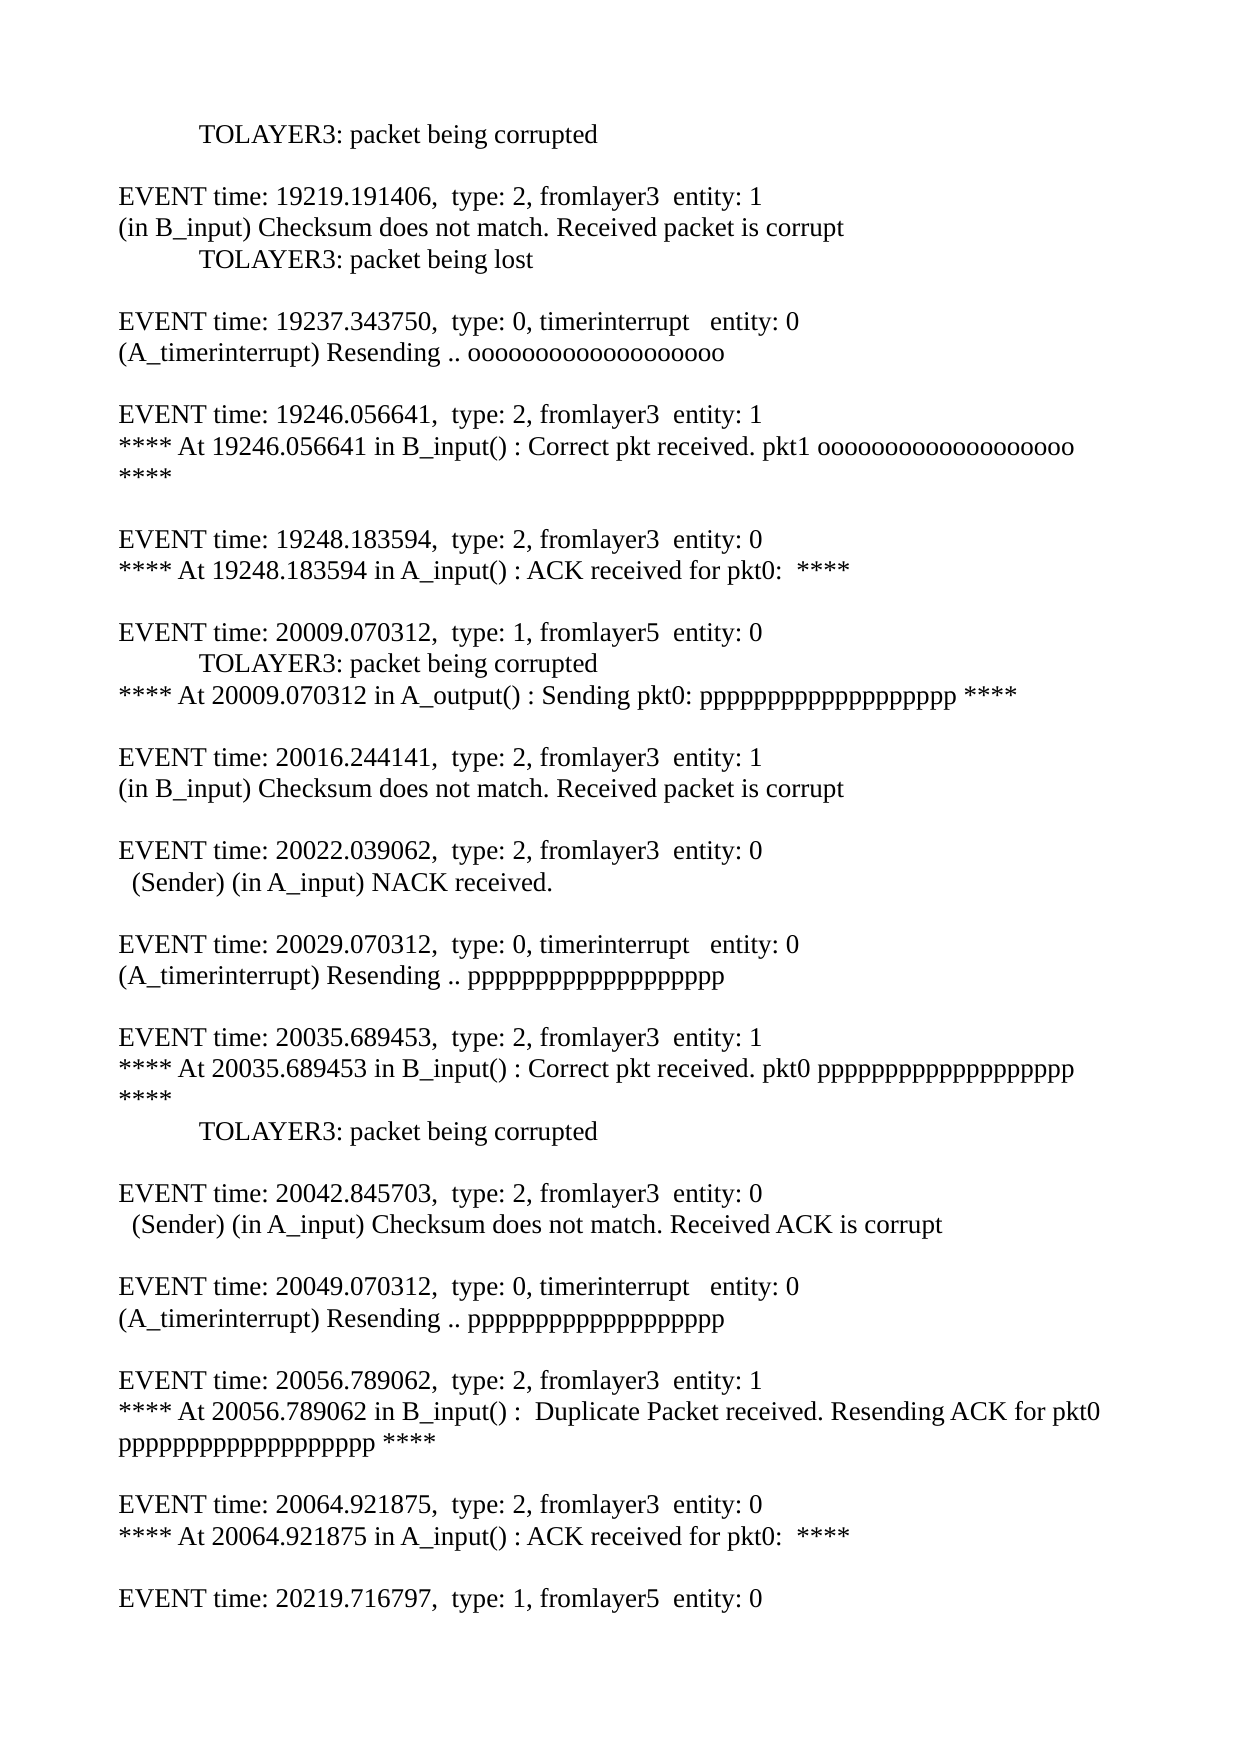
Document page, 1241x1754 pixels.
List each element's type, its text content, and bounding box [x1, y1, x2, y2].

text **** At 20056.789062 in B_input() : Duplicate Packet received. Resending ACK for pkt0 ppppppppppppppppppp **** [118, 1395, 1122, 1457]
text EVENT time: 19246.056641, type: 2, fromlayer3 entity: 1 [118, 398, 1122, 429]
text EVENT time: 20016.244141, type: 2, fromlayer3 entity: 1 [118, 741, 1122, 772]
text EVENT time: 20049.070312, type: 0, timerinterrupt entity: 0 [118, 1271, 1122, 1302]
text EVENT time: 19237.343750, type: 0, timerinterrupt entity: 0 [118, 305, 1122, 336]
text EVENT time: 20035.689453, type: 2, fromlayer3 entity: 1 [118, 1021, 1122, 1052]
text **** At 19248.183594 in A_input() : ACK received for pkt0: **** [118, 554, 1122, 585]
text EVENT time: 19219.191406, type: 2, fromlayer3 entity: 1 [118, 180, 1122, 212]
text (in B_input) Checksum does not match. Received packet is corrupt [118, 772, 1122, 803]
text EVENT time: 20064.921875, type: 2, fromlayer3 entity: 0 [118, 1488, 1122, 1520]
text **** At 20009.070312 in A_output() : Sending pkt0: ppppppppppppppppppp **** [118, 679, 1122, 710]
text TOLAYER3: packet being lost [118, 243, 1122, 274]
text TOLAYER3: packet being corrupted [118, 1115, 1122, 1146]
text **** At 19246.056641 in B_input() : Correct pkt received. pkt1 ooooooooooooooooooo **** [118, 429, 1122, 492]
text EVENT time: 20056.789062, type: 2, fromlayer3 entity: 1 [118, 1364, 1122, 1395]
text (A_timerinterrupt) Resending .. ooooooooooooooooooo [118, 336, 1122, 367]
text EVENT time: 20042.845703, type: 2, fromlayer3 entity: 0 [118, 1177, 1122, 1208]
text EVENT time: 20219.716797, type: 1, fromlayer5 entity: 0 [118, 1582, 1122, 1613]
text (A_timerinterrupt) Resending .. ppppppppppppppppppp [118, 1302, 1122, 1333]
text **** At 20035.689453 in B_input() : Correct pkt received. pkt0 ppppppppppppppppppp **** [118, 1052, 1122, 1115]
text EVENT time: 20022.039062, type: 2, fromlayer3 entity: 0 [118, 834, 1122, 866]
text TOLAYER3: packet being corrupted [118, 648, 1122, 679]
text TOLAYER3: packet being corrupted [118, 118, 1122, 149]
text (Sender) (in A_input) Checksum does not match. Received ACK is corrupt [118, 1208, 1122, 1239]
text (A_timerinterrupt) Resending .. ppppppppppppppppppp [118, 959, 1122, 990]
text **** At 20064.921875 in A_input() : ACK received for pkt0: **** [118, 1520, 1122, 1551]
text (Sender) (in A_input) NACK received. [118, 866, 1122, 897]
text (in B_input) Checksum does not match. Received packet is corrupt [118, 212, 1122, 243]
text EVENT time: 20009.070312, type: 1, fromlayer5 entity: 0 [118, 616, 1122, 648]
text EVENT time: 20029.070312, type: 0, timerinterrupt entity: 0 [118, 928, 1122, 959]
text EVENT time: 19248.183594, type: 2, fromlayer3 entity: 0 [118, 523, 1122, 554]
